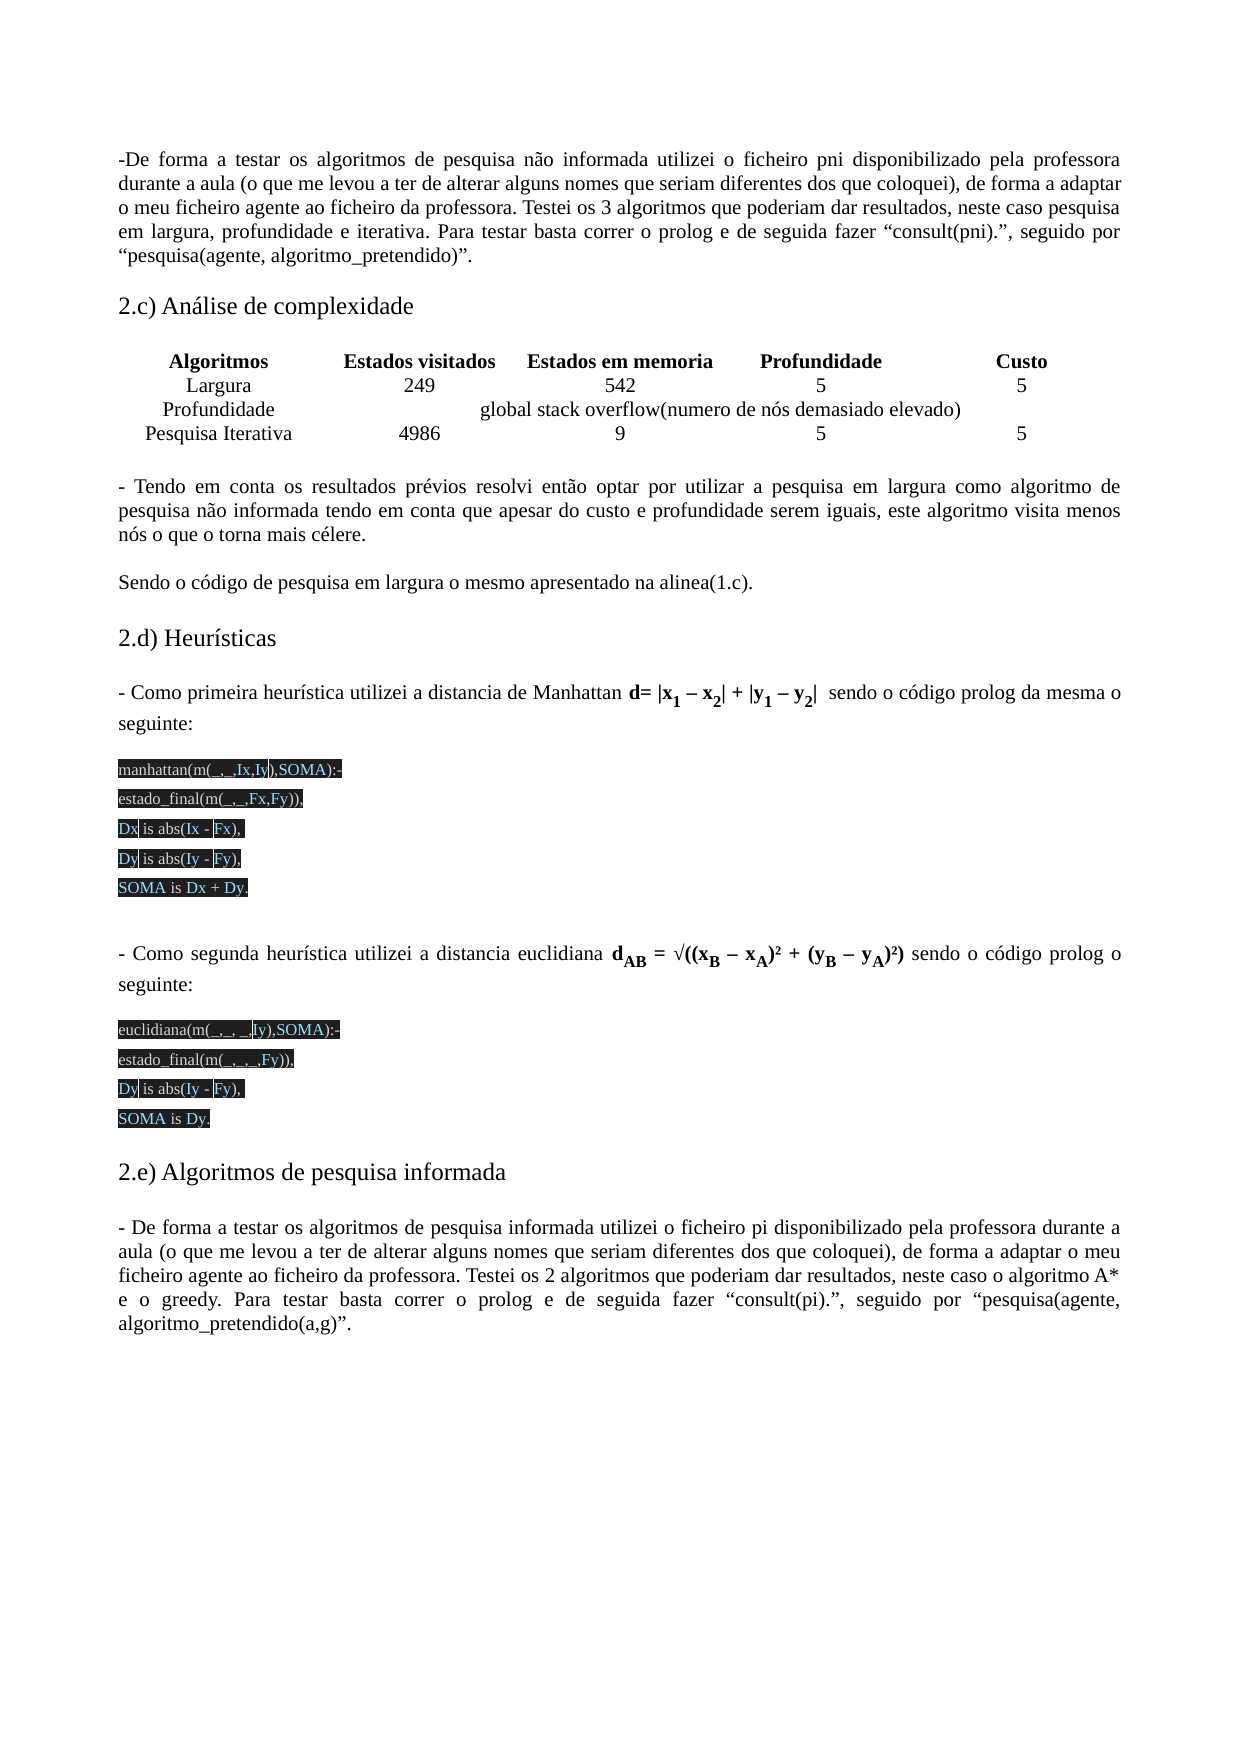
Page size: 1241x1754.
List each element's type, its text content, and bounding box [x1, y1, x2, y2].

text - Tendo em conta os resultados prévios resolvi então optar por utilizar a pesquisa em largura como algoritmo de pesquisa não informada tendo em conta que apesar do custo e profundidade serem iguais, este algoritmo visita menos nós o que o torna mais célere. [118, 474, 1122, 546]
table_cell 5 [720, 373, 921, 397]
table_cell Pesquisa Iterativa [118, 421, 319, 445]
table_cell 5 [921, 373, 1122, 397]
table_header Estados em memoria [520, 349, 720, 373]
text 2.e) Algoritmos de pesquisa informada [118, 1157, 1122, 1186]
text Dx is abs(Ix - Fx), [118, 808, 1122, 838]
table_cell 4986 [319, 421, 520, 445]
text euclidiana(m(_,_, _,Iy),SOMA):- [118, 1019, 1122, 1039]
table_cell Profundidade [118, 397, 319, 421]
text 2.c) Análise de complexidade [118, 291, 1122, 320]
text Dy is abs(Iy - Fy), [118, 1068, 1122, 1098]
table_cell global stack overflow(numero de nós demasiado elevado) [319, 397, 1122, 421]
text SOMA is Dy. [118, 1098, 1122, 1128]
table_header Algoritmos [118, 349, 319, 373]
table_header Profundidade [720, 349, 921, 373]
text manhattan(m(_,_,Ix,Iy),SOMA):- [118, 759, 1122, 778]
table_cell Largura [118, 373, 319, 397]
table_header Custo [921, 349, 1122, 373]
table_cell 542 [520, 373, 720, 397]
table_cell 5 [720, 421, 921, 445]
text - Como segunda heurística utilizei a distancia euclidiana dAB = √((xB – xA)² + (yB – yA)²) sendo o código prolog o seguinte: [118, 941, 1122, 996]
text Dy is abs(Iy - Fy), [118, 838, 1122, 868]
table_cell 249 [319, 373, 520, 397]
text Sendo o código de pesquisa em largura o mesmo apresentado na alinea(1.c). [118, 570, 1122, 594]
text - Como primeira heurística utilizei a distancia de Manhattan d= |x1 – x2| + |y1 – y2| sendo o código prolog da mesma o seguinte: [118, 680, 1122, 735]
text - De forma a testar os algoritmos de pesquisa informada utilizei o ficheiro pi disponibilizado pela professora durante a aula (o que me levou a ter de alterar alguns nomes que seriam diferentes dos que coloquei), de forma a adaptar o meu ficheiro agente ao ficheiro da professora. Testei os 2 algoritmos que poderiam dar resultados, neste caso o algoritmo A* e o greedy. Para testar basta correr o prolog e de seguida fazer “consult(pi).”, seguido por “pesquisa(agente, algoritmo_pretendido(a,g)”. [118, 1215, 1122, 1335]
table_header Estados visitados [319, 349, 520, 373]
text estado_final(m(_,_,_,Fy)), [118, 1039, 1122, 1068]
text SOMA is Dx + Dy. [118, 868, 1122, 897]
text estado_final(m(_,_,Fx,Fy)), [118, 778, 1122, 808]
table_cell 9 [520, 421, 720, 445]
text -De forma a testar os algoritmos de pesquisa não informada utilizei o ficheiro pni disponibilizado pela professora durante a aula (o que me levou a ter de alterar alguns nomes que seriam diferentes dos que coloquei), de forma a adaptar o meu ficheiro agente ao ficheiro da professora. Testei os 3 algoritmos que poderiam dar resultados, neste caso pesquisa em largura, profundidade e iterativa. Para testar basta correr o prolog e de seguida fazer “consult(pni).”, seguido por “pesquisa(agente, algoritmo_pretendido)”. [118, 147, 1122, 267]
table_cell 5 [921, 421, 1122, 445]
text 2.d) Heurísticas [118, 623, 1122, 652]
